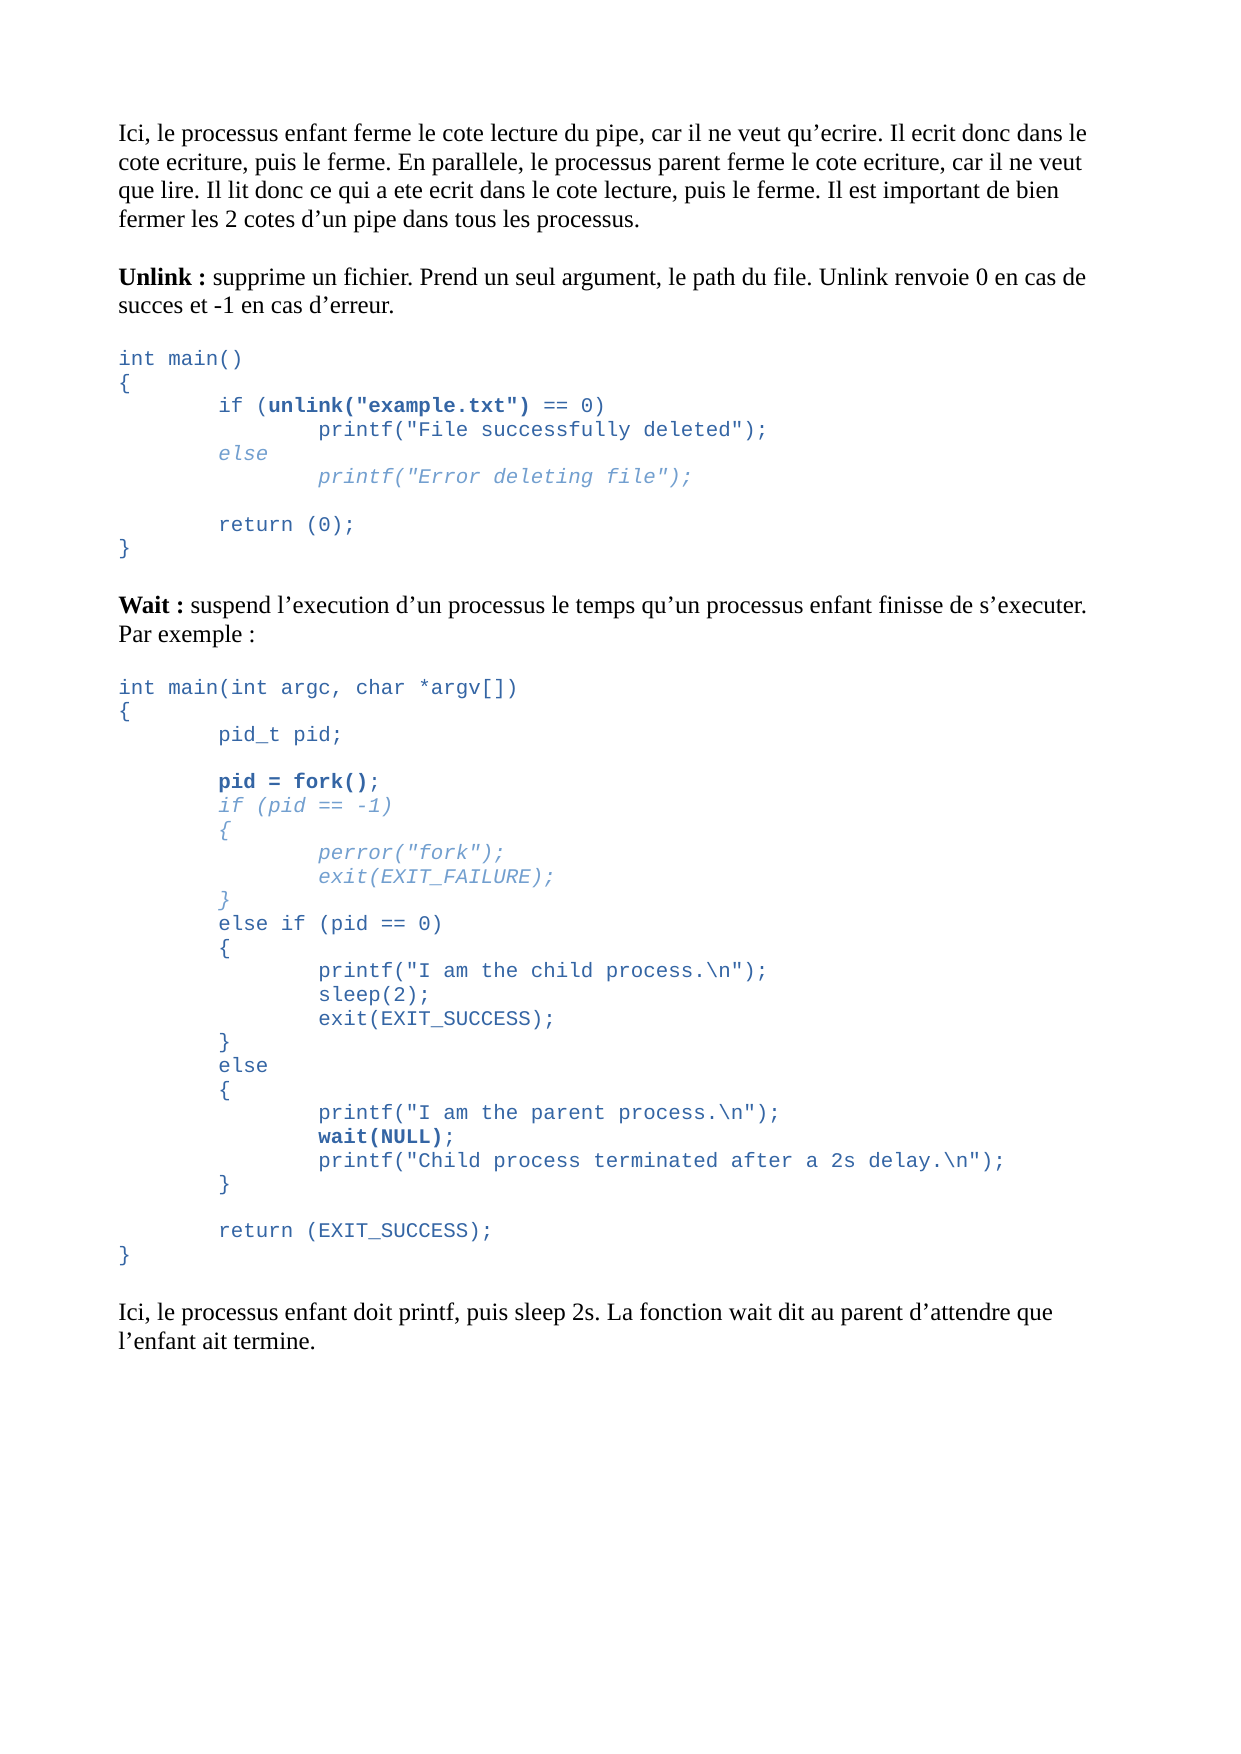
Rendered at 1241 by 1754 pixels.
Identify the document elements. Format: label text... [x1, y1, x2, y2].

text } [118, 1031, 1122, 1055]
text printf("Child process terminated after a 2s delay.\n"); [118, 1149, 1122, 1173]
text if (unlink("example.txt") == 0) [118, 395, 1122, 419]
text } [118, 889, 1122, 913]
text exit(EXIT_SUCCESS); [118, 1008, 1122, 1031]
text Ici, le processus enfant ferme le cote lecture du pipe, car il ne veut qu’ecrire. Il ecrit donc dans le cote ecriture, puis le ferme. En parallele, le processus parent ferme le cote ecriture, car il ne veut que lire. Il lit donc ce qui a ete ecrit dans le cote lecture, puis le ferme. Il est important de bien fermer les 2 cotes d’un pipe dans tous les processus. [118, 118, 1122, 233]
text pid_t pid; [118, 724, 1122, 748]
text } [118, 1244, 1122, 1268]
text Unlink : supprime un fichier. Prend un seul argument, le path du file. Unlink renvoie 0 en cas de succes et -1 en cas d’erreur. [118, 262, 1122, 319]
text } [118, 1173, 1122, 1197]
text { [118, 1079, 1122, 1102]
text { [118, 818, 1122, 842]
text exit(EXIT_FAILURE); [118, 866, 1122, 889]
text else [118, 1055, 1122, 1079]
text printf("I am the parent process.\n"); [118, 1102, 1122, 1126]
text printf("I am the child process.\n"); [118, 960, 1122, 984]
text perror("fork"); [118, 842, 1122, 866]
text else [118, 443, 1122, 466]
text return (0); [118, 514, 1122, 537]
text int main() [118, 348, 1122, 372]
text { [118, 372, 1122, 395]
text { [118, 700, 1122, 724]
text wait(NULL); [118, 1126, 1122, 1149]
text printf("File successfully deleted"); [118, 419, 1122, 443]
text if (pid == -1) [118, 795, 1122, 818]
text else if (pid == 0) [118, 913, 1122, 937]
text Ici, le processus enfant doit printf, puis sleep 2s. La fonction wait dit au parent d’attendre que l’enfant ait termine. [118, 1297, 1122, 1355]
text return (EXIT_SUCCESS); [118, 1221, 1122, 1244]
text { [118, 937, 1122, 960]
text printf("Error deleting file"); [118, 466, 1122, 490]
text } [118, 537, 1122, 561]
text sleep(2); [118, 984, 1122, 1008]
text pid = fork(); [118, 771, 1122, 795]
text Wait : suspend l’execution d’un processus le temps qu’un processus enfant finisse de s’executer. Par exemple : [118, 590, 1122, 648]
text int main(int argc, char *argv[]) [118, 677, 1122, 700]
